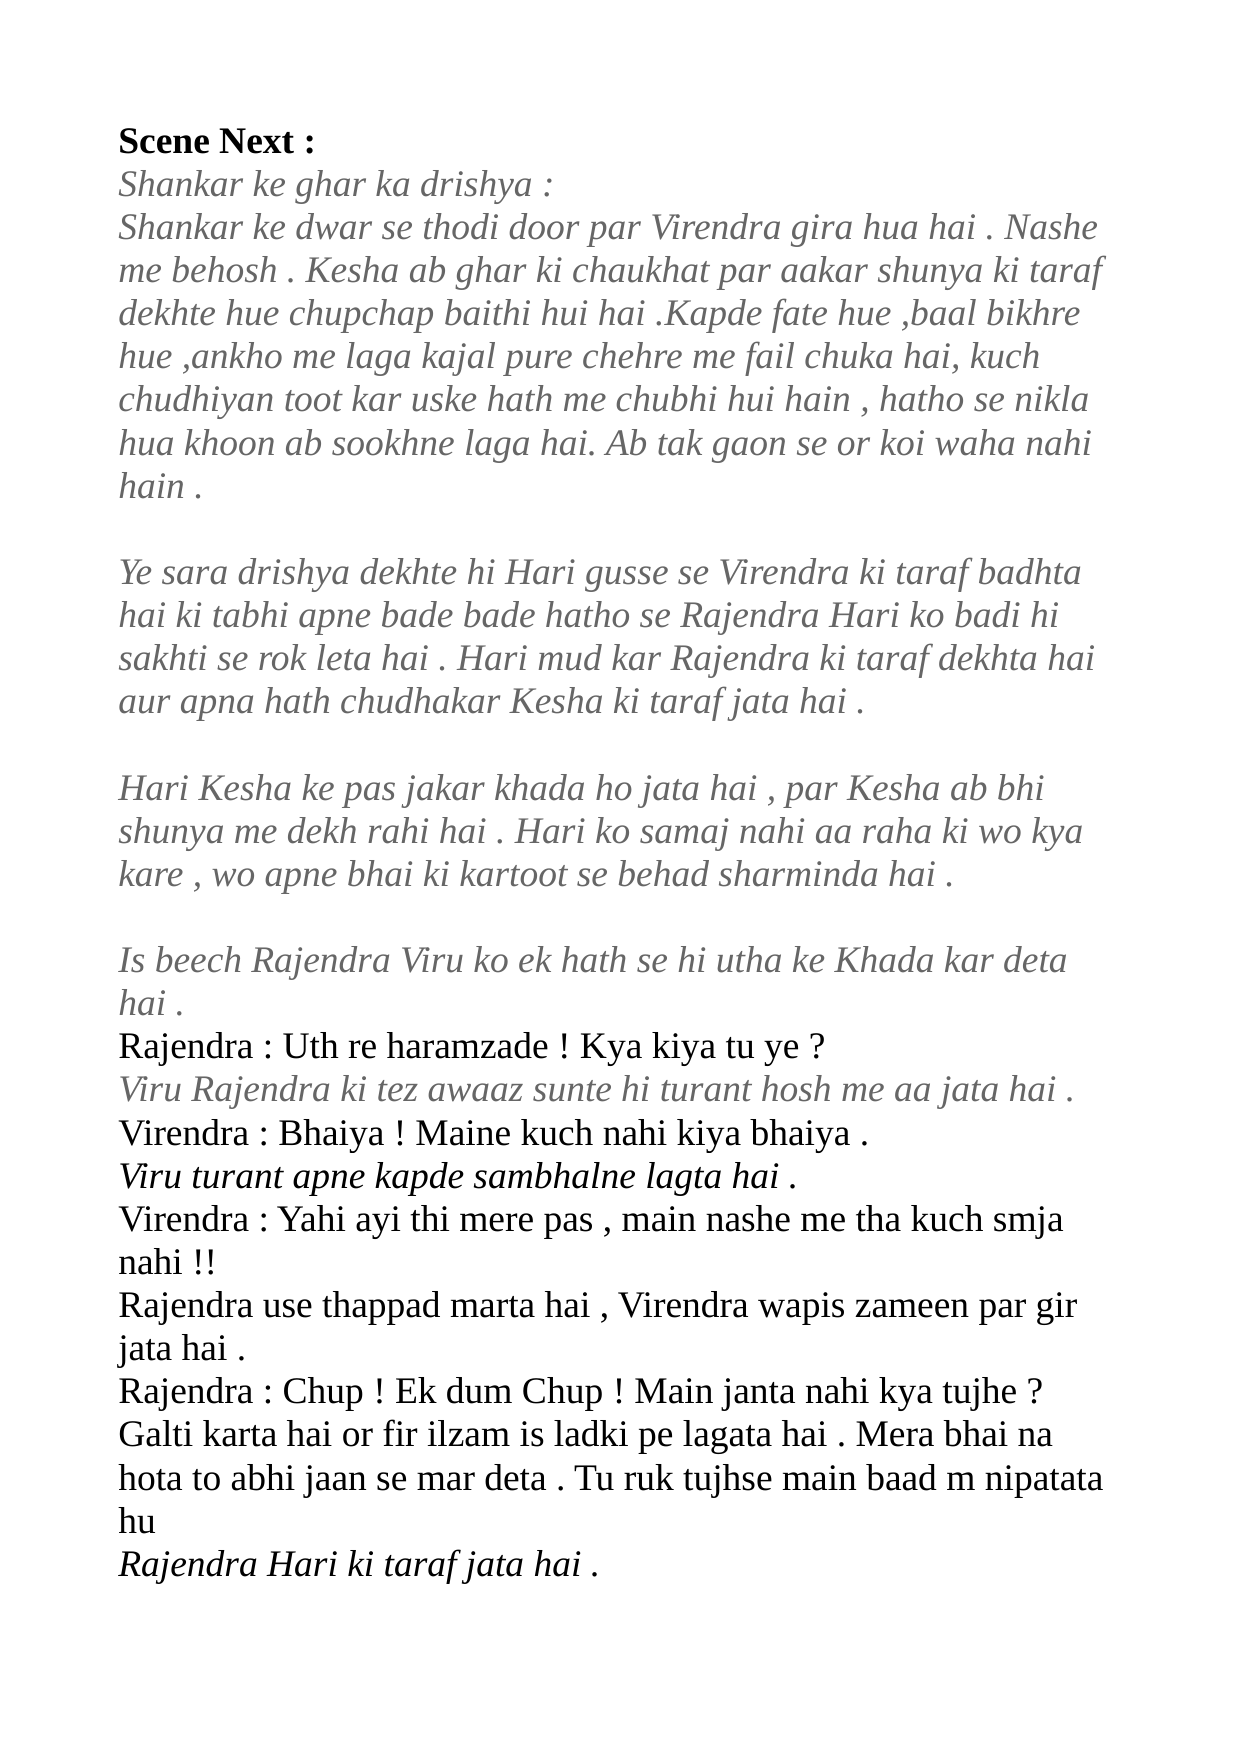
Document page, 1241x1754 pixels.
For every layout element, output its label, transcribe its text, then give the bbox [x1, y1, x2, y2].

text Viru Rajendra ki tez awaaz sunte hi turant hosh me aa jata hai . [118, 1067, 1122, 1110]
text Shankar ke dwar se thodi door par Virendra gira hua hai . Nashe me behosh . Kesha ab ghar ki chaukhat par aakar shunya ki taraf dekhte hue chupchap baithi hui hai .Kapde fate hue ,baal bikhre hue ,ankho me laga kajal pure chehre me fail chuka hai, kuch chudhiyan toot kar uske hath me chubhi hui hain , hatho se nikla hua khoon ab sookhne laga hai. Ab tak gaon se or koi waha nahi hain . [118, 204, 1122, 506]
text Ye sara drishya dekhte hi Hari gusse se Virendra ki taraf badhta hai ki tabhi apne bade bade hatho se Rajendra Hari ko badi hi sakhti se rok leta hai . Hari mud kar Rajendra ki taraf dekhta hai aur apna hath chudhakar Kesha ki taraf jata hai . [118, 549, 1122, 722]
text Rajendra : Uth re haramzade ! Kya kiya tu ye ? [118, 1024, 1122, 1067]
text Virendra : Bhaiya ! Maine kuch nahi kiya bhaiya . [118, 1110, 1122, 1153]
text Virendra : Yahi ayi thi mere pas , main nashe me tha kuch smja nahi !! [118, 1196, 1122, 1282]
text Scene Next : Shankar ke ghar ka drishya : [118, 118, 1122, 204]
text Viru turant apne kapde sambhalne lagta hai . [118, 1153, 1122, 1196]
text Rajendra use thappad marta hai , Virendra wapis zameen par gir jata hai . [118, 1282, 1122, 1369]
text Hari Kesha ke pas jakar khada ho jata hai , par Kesha ab bhi shunya me dekh rahi hai . Hari ko samaj nahi aa raha ki wo kya kare , wo apne bhai ki kartoot se behad sharminda hai . [118, 765, 1122, 894]
text Rajendra : Chup ! Ek dum Chup ! Main janta nahi kya tujhe ? Galti karta hai or fir ilzam is ladki pe lagata hai . Mera bhai na hota to abhi jaan se mar deta . Tu ruk tujhse main baad m nipatata hu [118, 1369, 1122, 1541]
text Rajendra Hari ki taraf jata hai . [118, 1541, 1122, 1584]
text Is beech Rajendra Viru ko ek hath se hi utha ke Khada kar deta hai . [118, 937, 1122, 1024]
